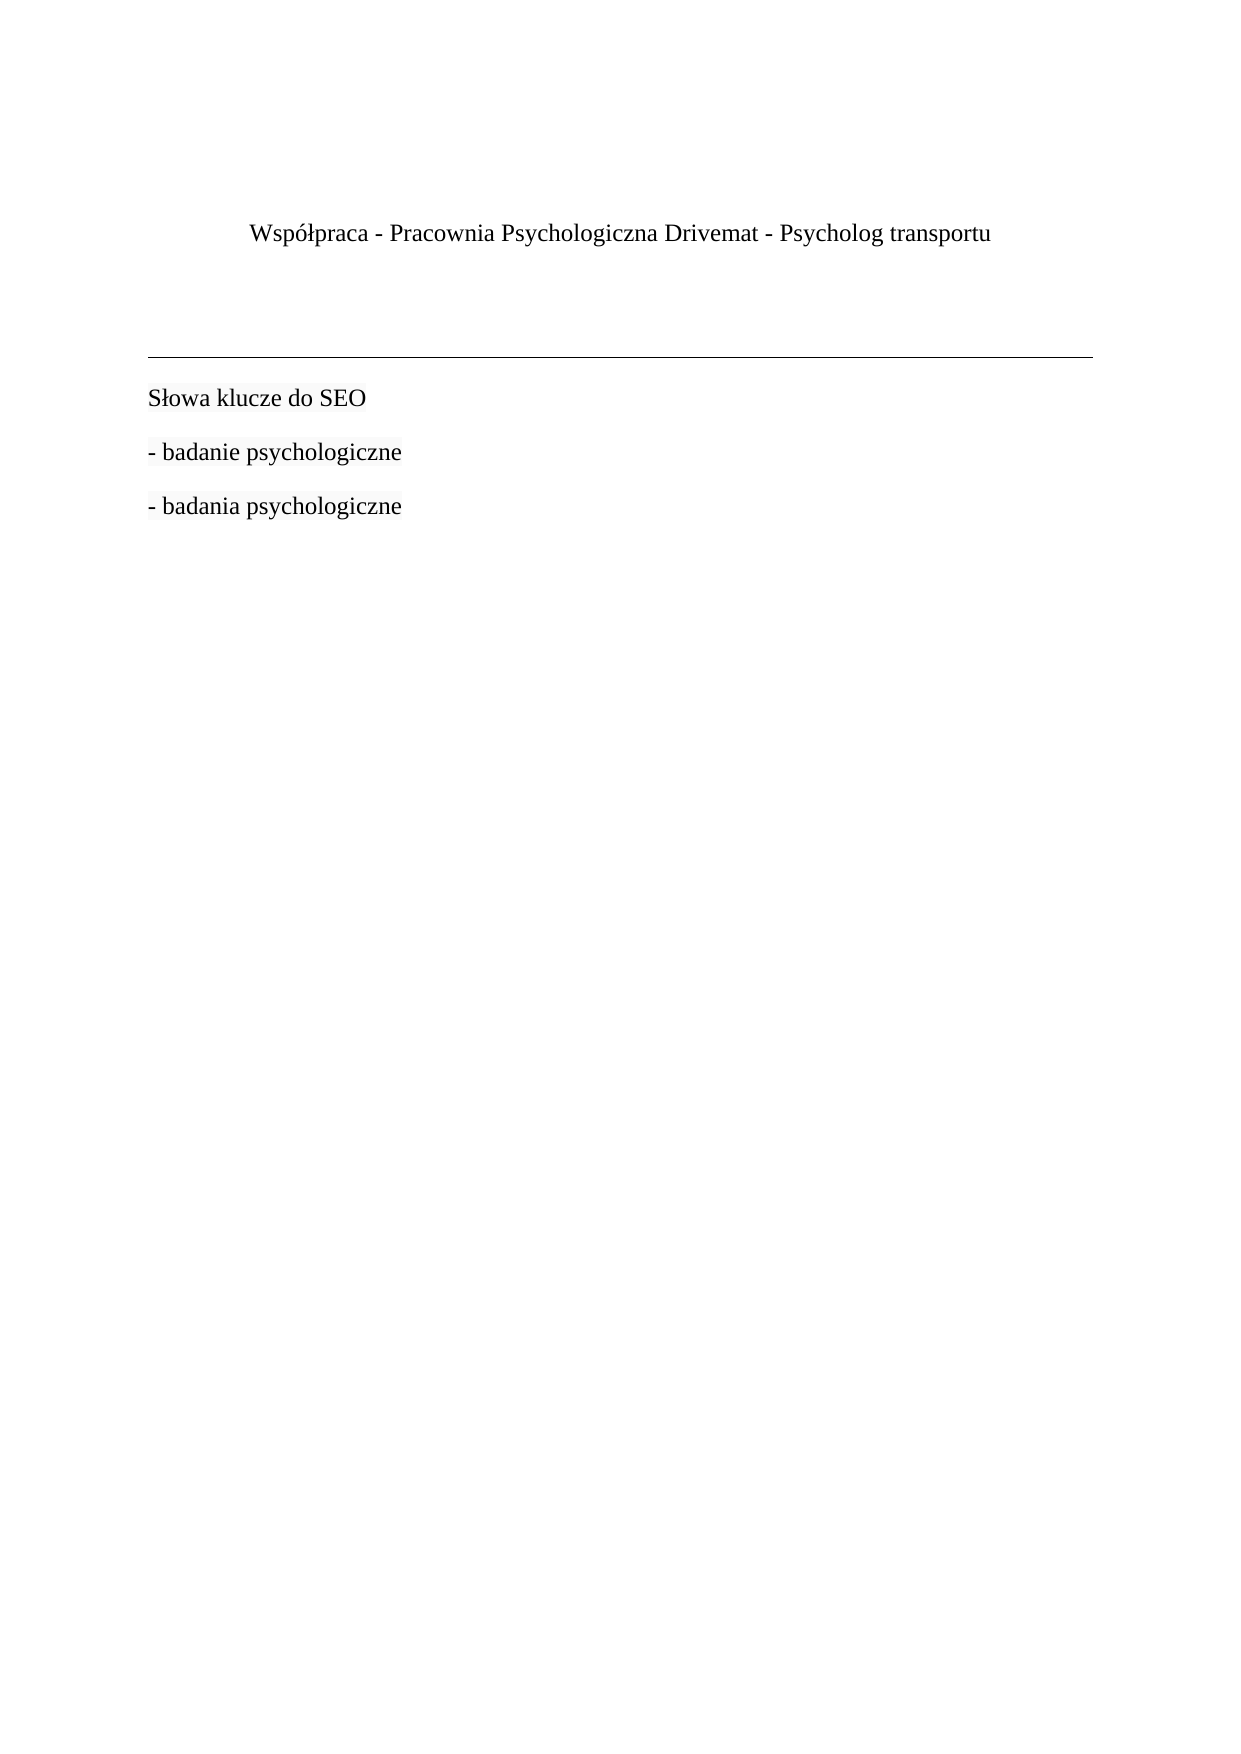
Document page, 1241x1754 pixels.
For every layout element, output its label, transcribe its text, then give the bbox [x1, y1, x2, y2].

text - badania psychologiczne [148, 491, 1093, 520]
text Współpraca - Pracownia Psychologiczna Drivemat - Psycholog transportu [148, 218, 1093, 247]
text - badanie psychologiczne [148, 437, 1093, 466]
text Słowa klucze do SEO [148, 383, 1093, 412]
